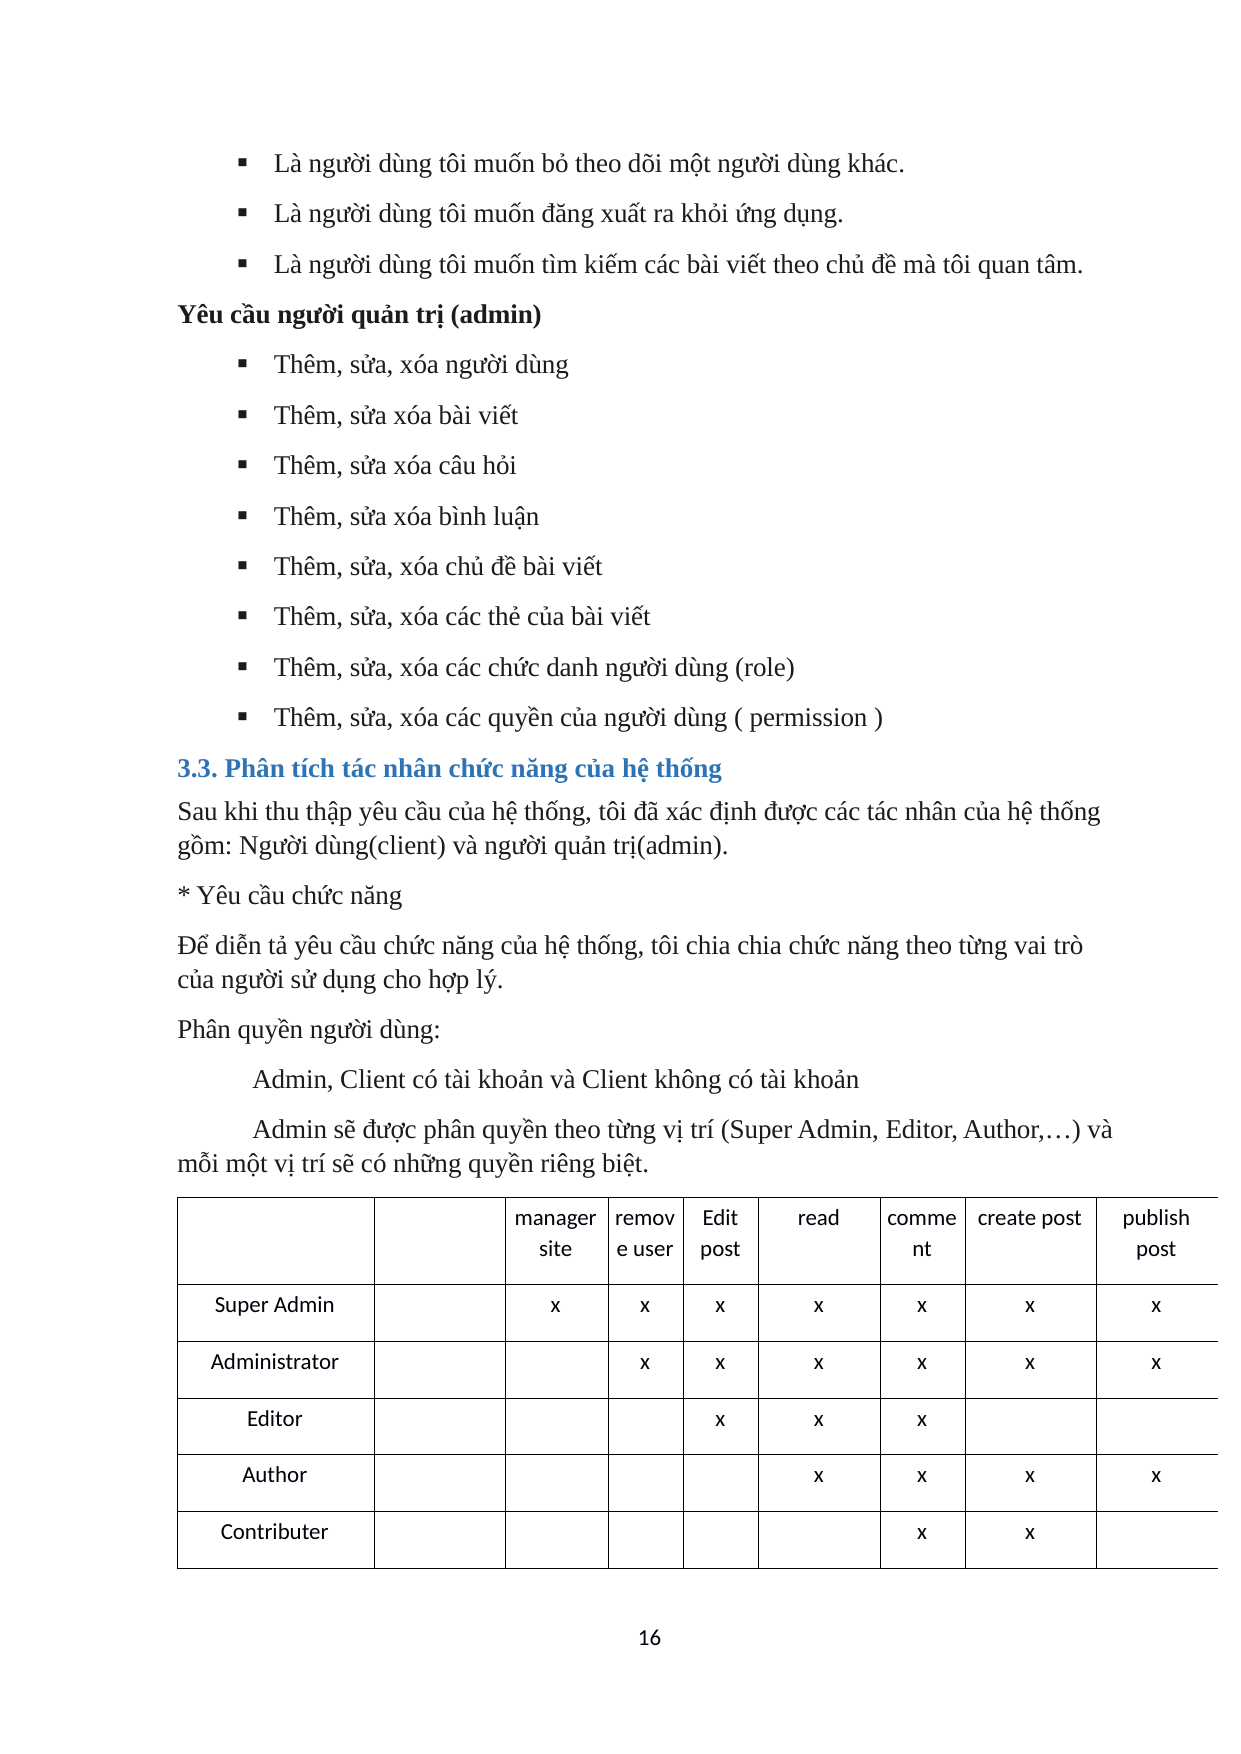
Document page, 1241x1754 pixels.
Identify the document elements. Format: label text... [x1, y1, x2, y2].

table_cell x [759, 1399, 880, 1454]
text Phân quyền người dùng: [447, 1013, 1122, 1044]
table_cell x [759, 1285, 880, 1341]
table_cell [759, 1512, 880, 1567]
table_cell x [1097, 1455, 1218, 1511]
table_cell [966, 1399, 1096, 1454]
subtitle Yêu cầu người quản trị (admin) [542, 298, 1122, 329]
table_cell x [1097, 1342, 1218, 1397]
table_header Edit post [684, 1198, 758, 1284]
table_cell [609, 1399, 683, 1454]
table_header [178, 1198, 374, 1284]
list Là người dùng tôi muốn bỏ theo dõi một người dùng khác. [905, 147, 1122, 178]
table_cell Administrator [178, 1342, 374, 1397]
list Thêm, sửa, xóa các chức danh người dùng (role) [236, 651, 274, 682]
table_cell x [881, 1285, 965, 1341]
table_cell [609, 1455, 683, 1511]
table_cell x [506, 1285, 608, 1341]
table_cell x [966, 1455, 1096, 1511]
list Thêm, sửa, xóa chủ đề bài viết [236, 550, 274, 581]
list Thêm, sửa xóa bình luận [236, 500, 274, 531]
table_cell [609, 1512, 683, 1567]
table_cell [1097, 1512, 1218, 1567]
table_header create post [966, 1198, 1096, 1284]
table_cell x [609, 1285, 683, 1341]
list Thêm, sửa, xóa các thẻ của bài viết [652, 601, 1122, 632]
table_cell [375, 1285, 505, 1341]
table_cell x [881, 1512, 965, 1567]
list Là người dùng tôi muốn đăng xuất ra khỏi ứng dụng. [236, 197, 1122, 229]
table_cell [375, 1455, 505, 1511]
table_cell Contributer [178, 1512, 374, 1567]
table_header manager site [506, 1198, 608, 1284]
table_cell x [966, 1342, 1096, 1397]
table_cell x [759, 1455, 880, 1511]
list Thêm, sửa, xóa các chức danh người dùng (role) [795, 651, 1122, 682]
text Admin sẽ được phân quyền theo từng vị trí (Super Admin, Editor, Author,…) và mỗi một vị trí sẽ có những quyền riêng biệt. [177, 1113, 1122, 1178]
list Thêm, sửa xóa bài viết [519, 399, 1122, 430]
table_cell Super Admin [178, 1285, 374, 1341]
table_cell x [684, 1399, 758, 1454]
list Thêm, sửa xóa câu hỏi [236, 449, 1122, 481]
list Thêm, sửa, xóa chủ đề bài viết [604, 550, 1122, 581]
list Thêm, sửa xóa bình luận [540, 500, 1122, 531]
text Để diễn tả yêu cầu chức năng của hệ thống, tôi chia chia chức năng theo từng vai trò của người sử dụng cho hợp lý. [177, 929, 1122, 994]
table_header publish post [1097, 1198, 1218, 1284]
table_cell [506, 1399, 608, 1454]
list Phân tích tác nhân chức năng của hệ thống [177, 752, 1122, 783]
text Sau khi thu thập yêu cầu của hệ thống, tôi đã xác định được các tác nhân của hệ thống gồm: Người dùng(client) và người quản trị(admin). [177, 795, 1122, 860]
list Thêm, sửa, xóa các thẻ của bài viết [236, 601, 274, 632]
table_header remove user [609, 1198, 683, 1284]
table_cell x [609, 1342, 683, 1397]
text Admin, Client có tài khoản và Client không có tài khoản [859, 1063, 1122, 1094]
table_cell [1097, 1399, 1218, 1454]
table_cell [506, 1512, 608, 1567]
list Thêm, sửa xóa bài viết [236, 399, 274, 430]
table_cell [506, 1342, 608, 1397]
table_cell [684, 1512, 758, 1567]
table_cell x [759, 1342, 880, 1397]
table_cell x [684, 1285, 758, 1341]
table_header comment [881, 1198, 965, 1284]
table_header [375, 1198, 505, 1284]
list Thêm, sửa, xóa người dùng [236, 348, 1122, 380]
table_cell x [881, 1342, 965, 1397]
table_cell Editor [178, 1399, 374, 1454]
table_cell [375, 1342, 505, 1397]
table_cell x [966, 1512, 1096, 1567]
list Là người dùng tôi muốn bỏ theo dõi một người dùng khác. [236, 147, 274, 178]
table_cell Author [178, 1455, 374, 1511]
table_header read [759, 1198, 880, 1284]
table_cell x [684, 1342, 758, 1397]
table_cell [375, 1399, 505, 1454]
table_cell x [881, 1455, 965, 1511]
table_cell [375, 1512, 505, 1567]
table_cell x [881, 1399, 965, 1454]
table_cell [684, 1455, 758, 1511]
text * Yêu cầu chức năng [403, 879, 1122, 910]
table_cell [506, 1455, 608, 1511]
list Thêm, sửa, xóa các quyền của người dùng ( permission ) [236, 701, 1122, 733]
table_cell x [1097, 1285, 1218, 1341]
table_cell x [966, 1285, 1096, 1341]
